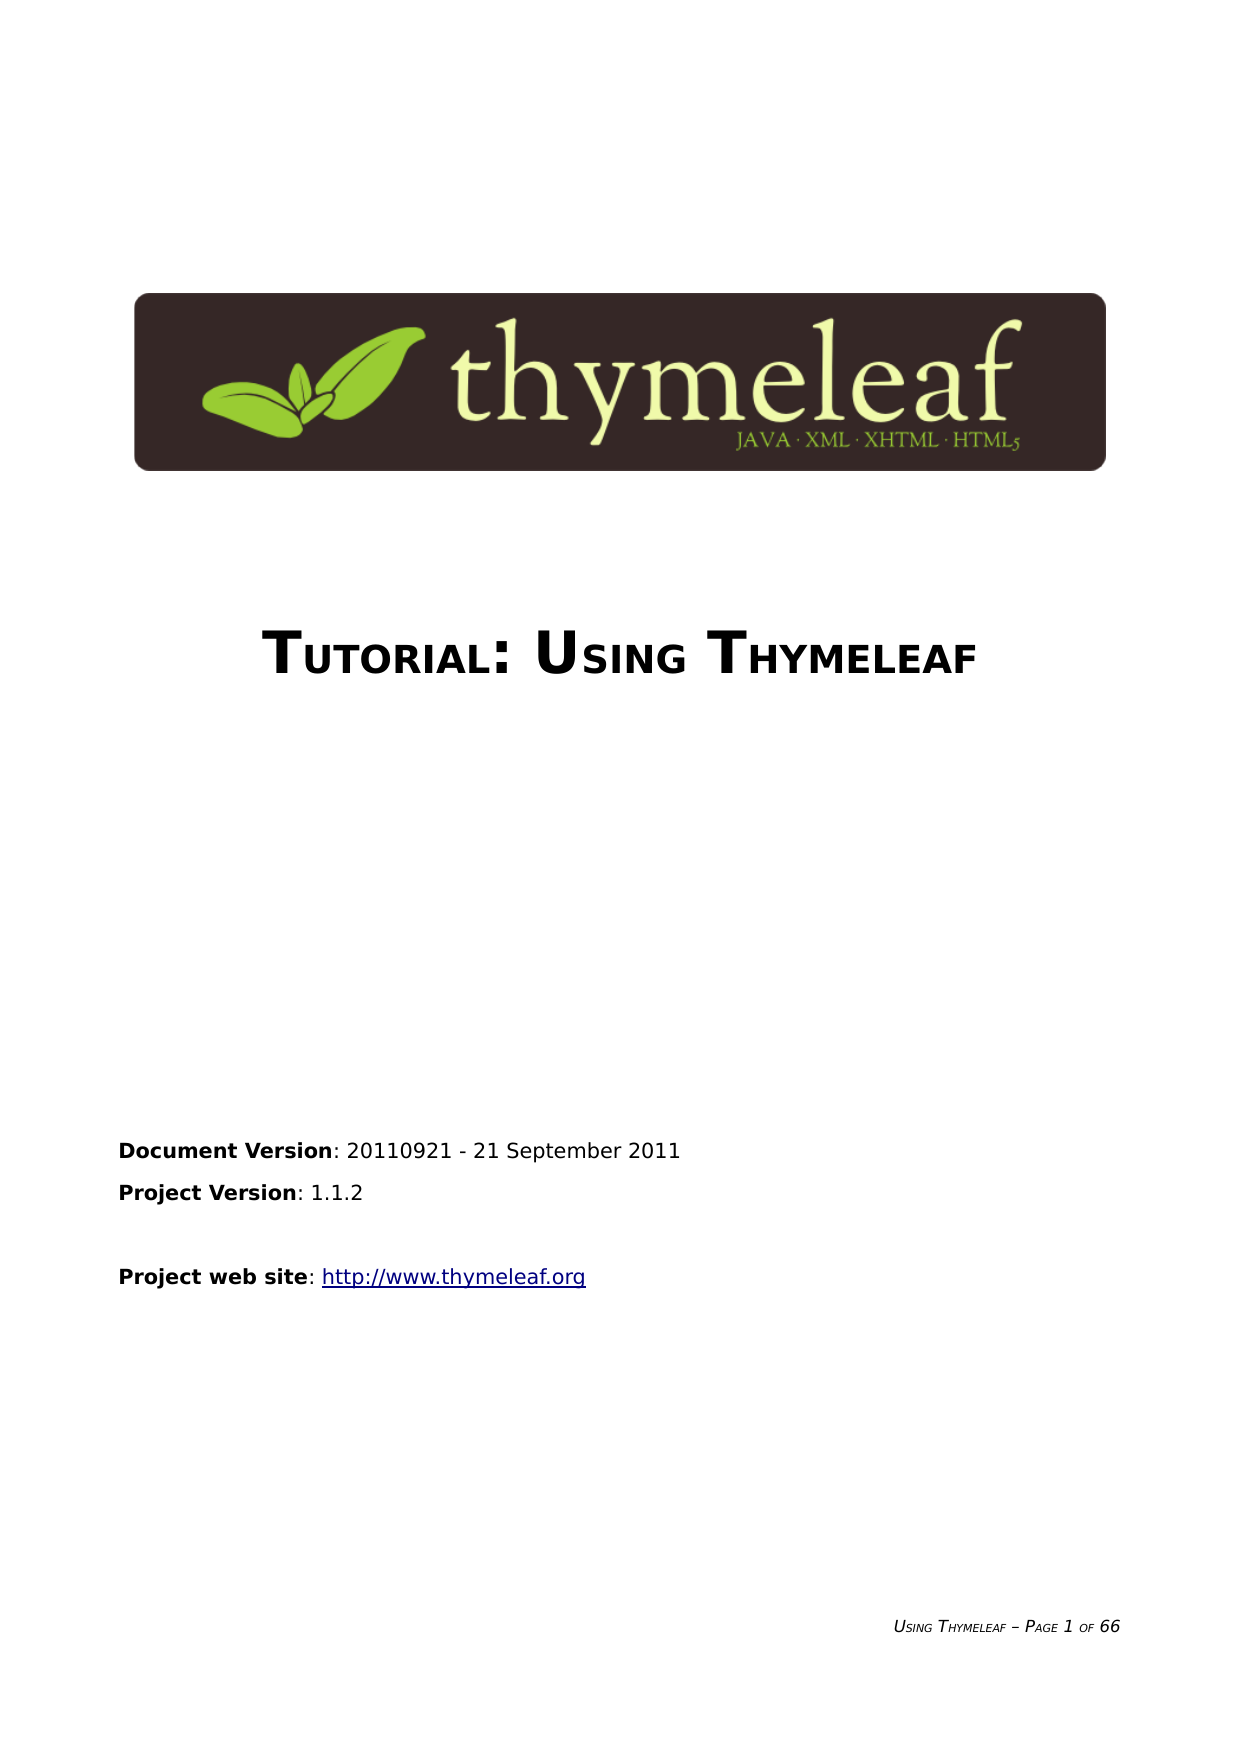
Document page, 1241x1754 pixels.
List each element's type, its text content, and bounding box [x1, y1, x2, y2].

text Project web site: http://www.thymeleaf.org [118, 1265, 1122, 1289]
picture [134, 293, 1106, 471]
title Tutorial: Using Thymeleaf [118, 620, 1122, 688]
text Project Version: 1.1.2 [118, 1181, 1122, 1206]
text Document Version: 20110921 - 21 September 2011 [118, 1139, 1122, 1164]
